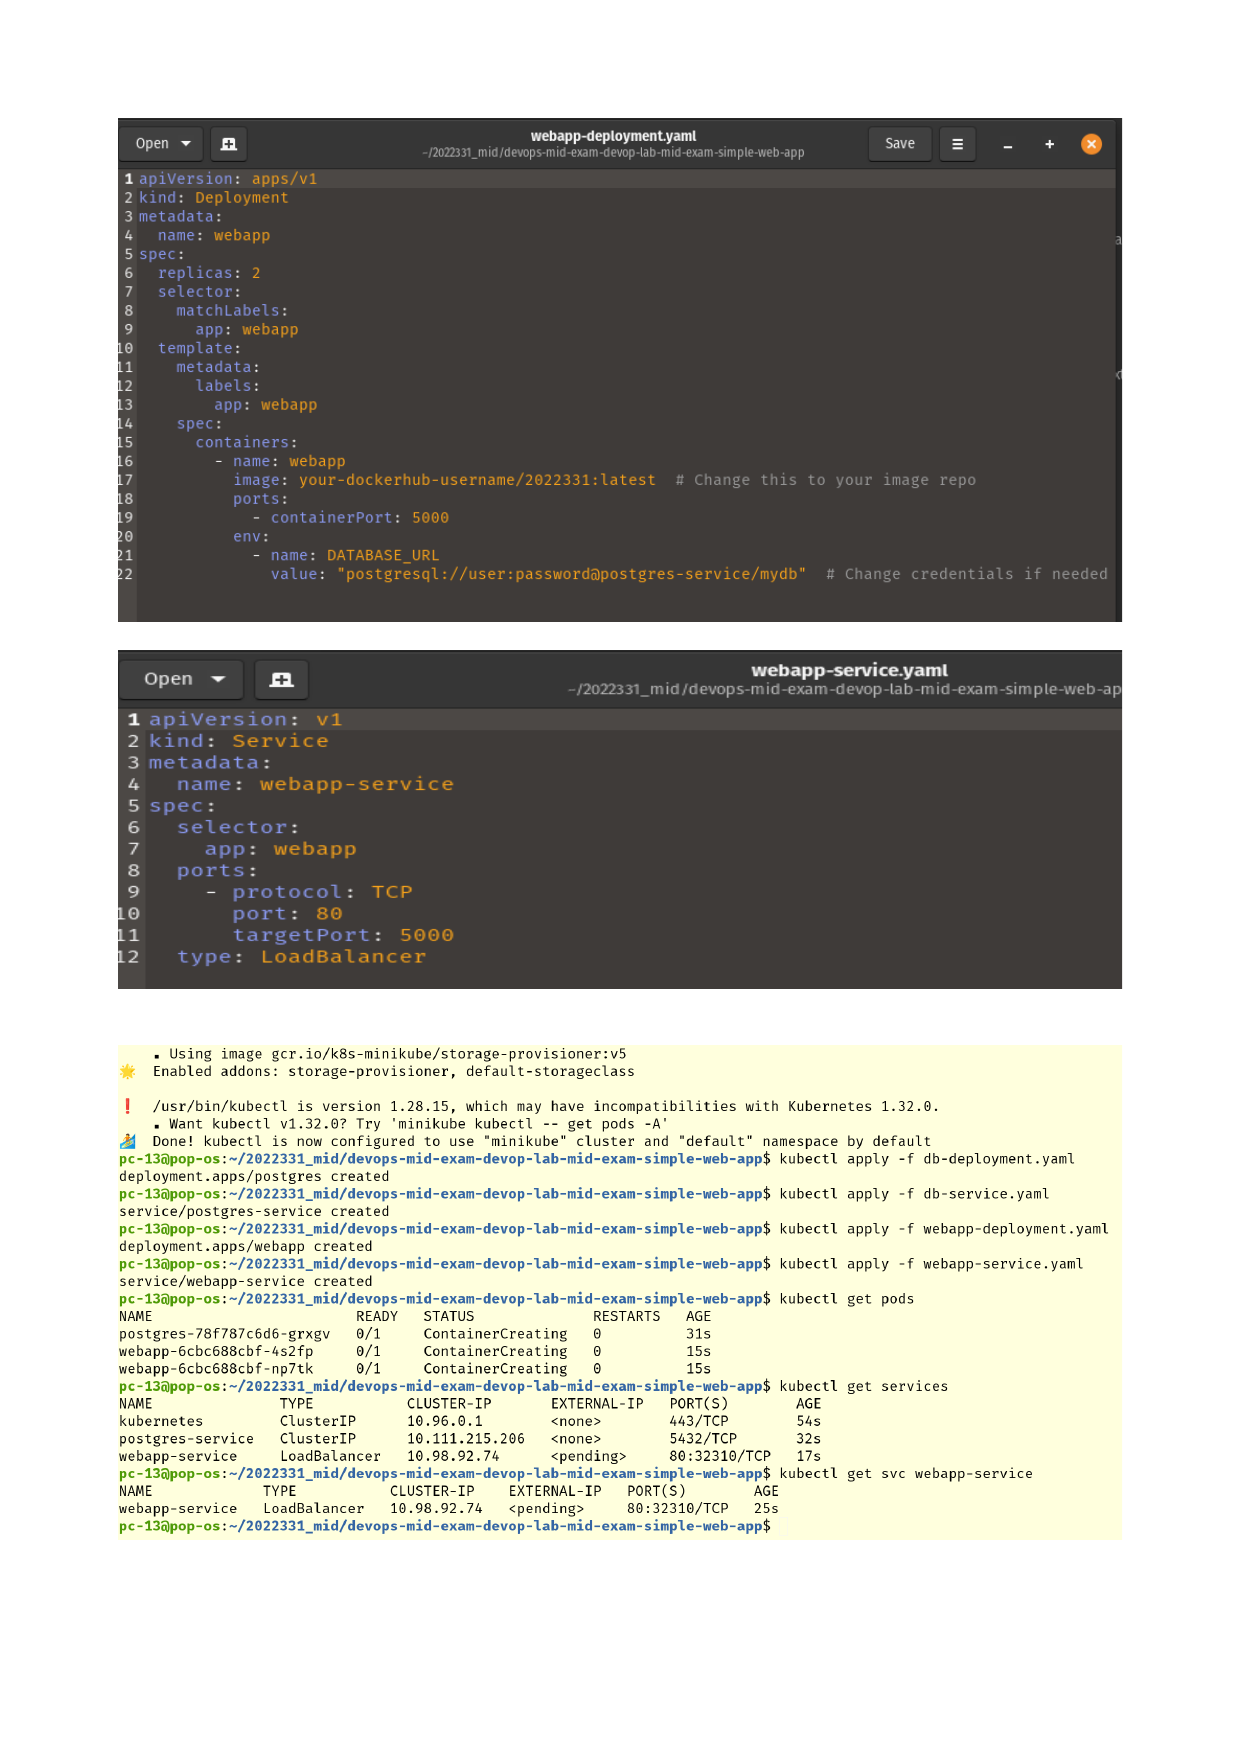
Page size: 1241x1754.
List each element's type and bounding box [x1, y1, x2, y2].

picture [118, 1045, 1123, 1540]
picture [118, 650, 1123, 989]
picture [118, 118, 1123, 622]
